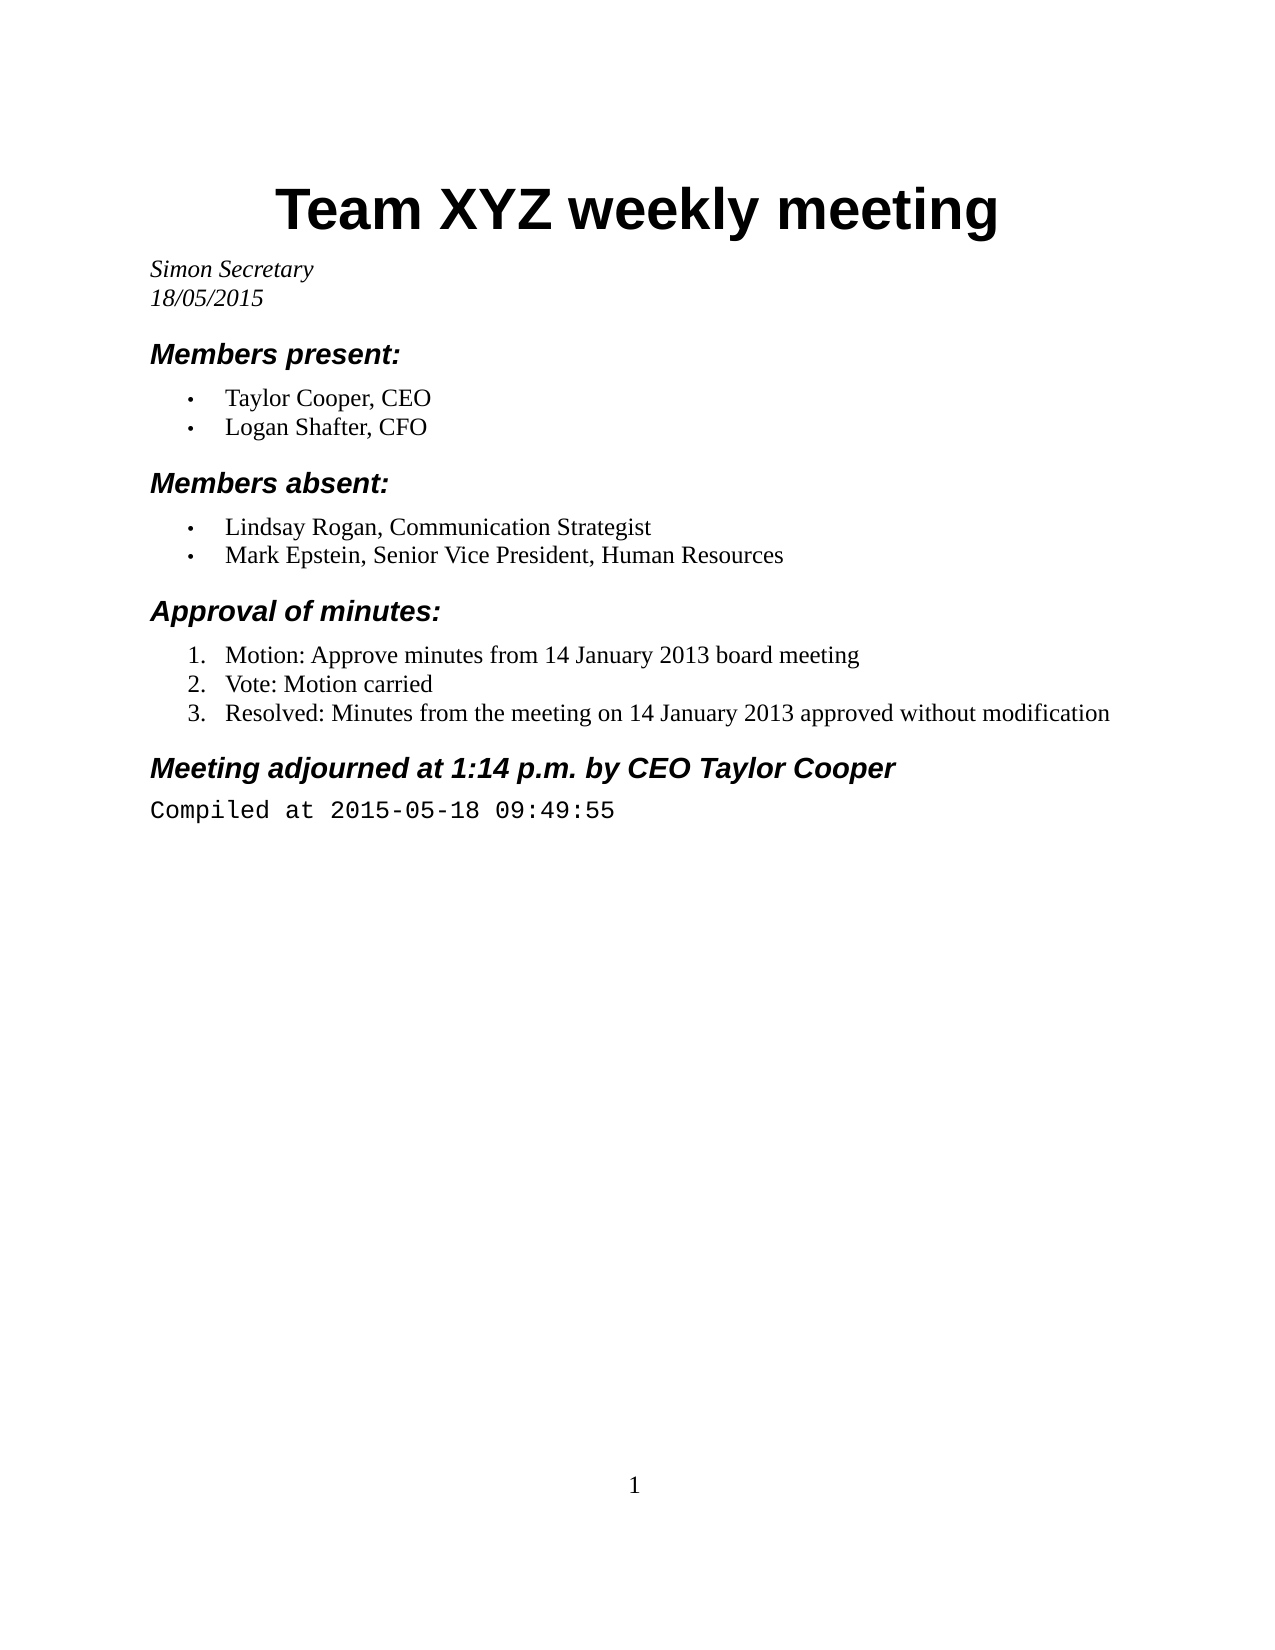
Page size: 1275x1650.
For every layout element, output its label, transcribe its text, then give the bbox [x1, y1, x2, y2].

list Vote: Motion carried [187, 669, 1125, 698]
subtitle Members absent: [150, 466, 1125, 499]
text 18/05/2015 [150, 283, 1125, 312]
text Compiled at 2015-05-18 09:49:55 [150, 797, 1125, 826]
list Mark Epstein, Senior Vice President, Human Resources [187, 540, 1125, 569]
subtitle Meeting adjourned at 1:14 p.m. by CEO Taylor Cooper [150, 751, 1125, 785]
text Simon Secretary [150, 254, 1125, 283]
list Motion: Approve minutes from 14 January 2013 board meeting [187, 640, 1125, 669]
list Resolved: Minutes from the meeting on 14 January 2013 approved without modification [187, 698, 1125, 726]
subtitle Approval of minutes: [150, 594, 1125, 628]
list Lindsay Rogan, Communication Strategist [187, 512, 1125, 540]
list Taylor Cooper, CEO [187, 383, 1125, 412]
list Logan Shafter, CFO [187, 412, 1125, 441]
subtitle Members present: [150, 337, 1125, 371]
title Team XYZ weekly meeting [150, 175, 1125, 242]
